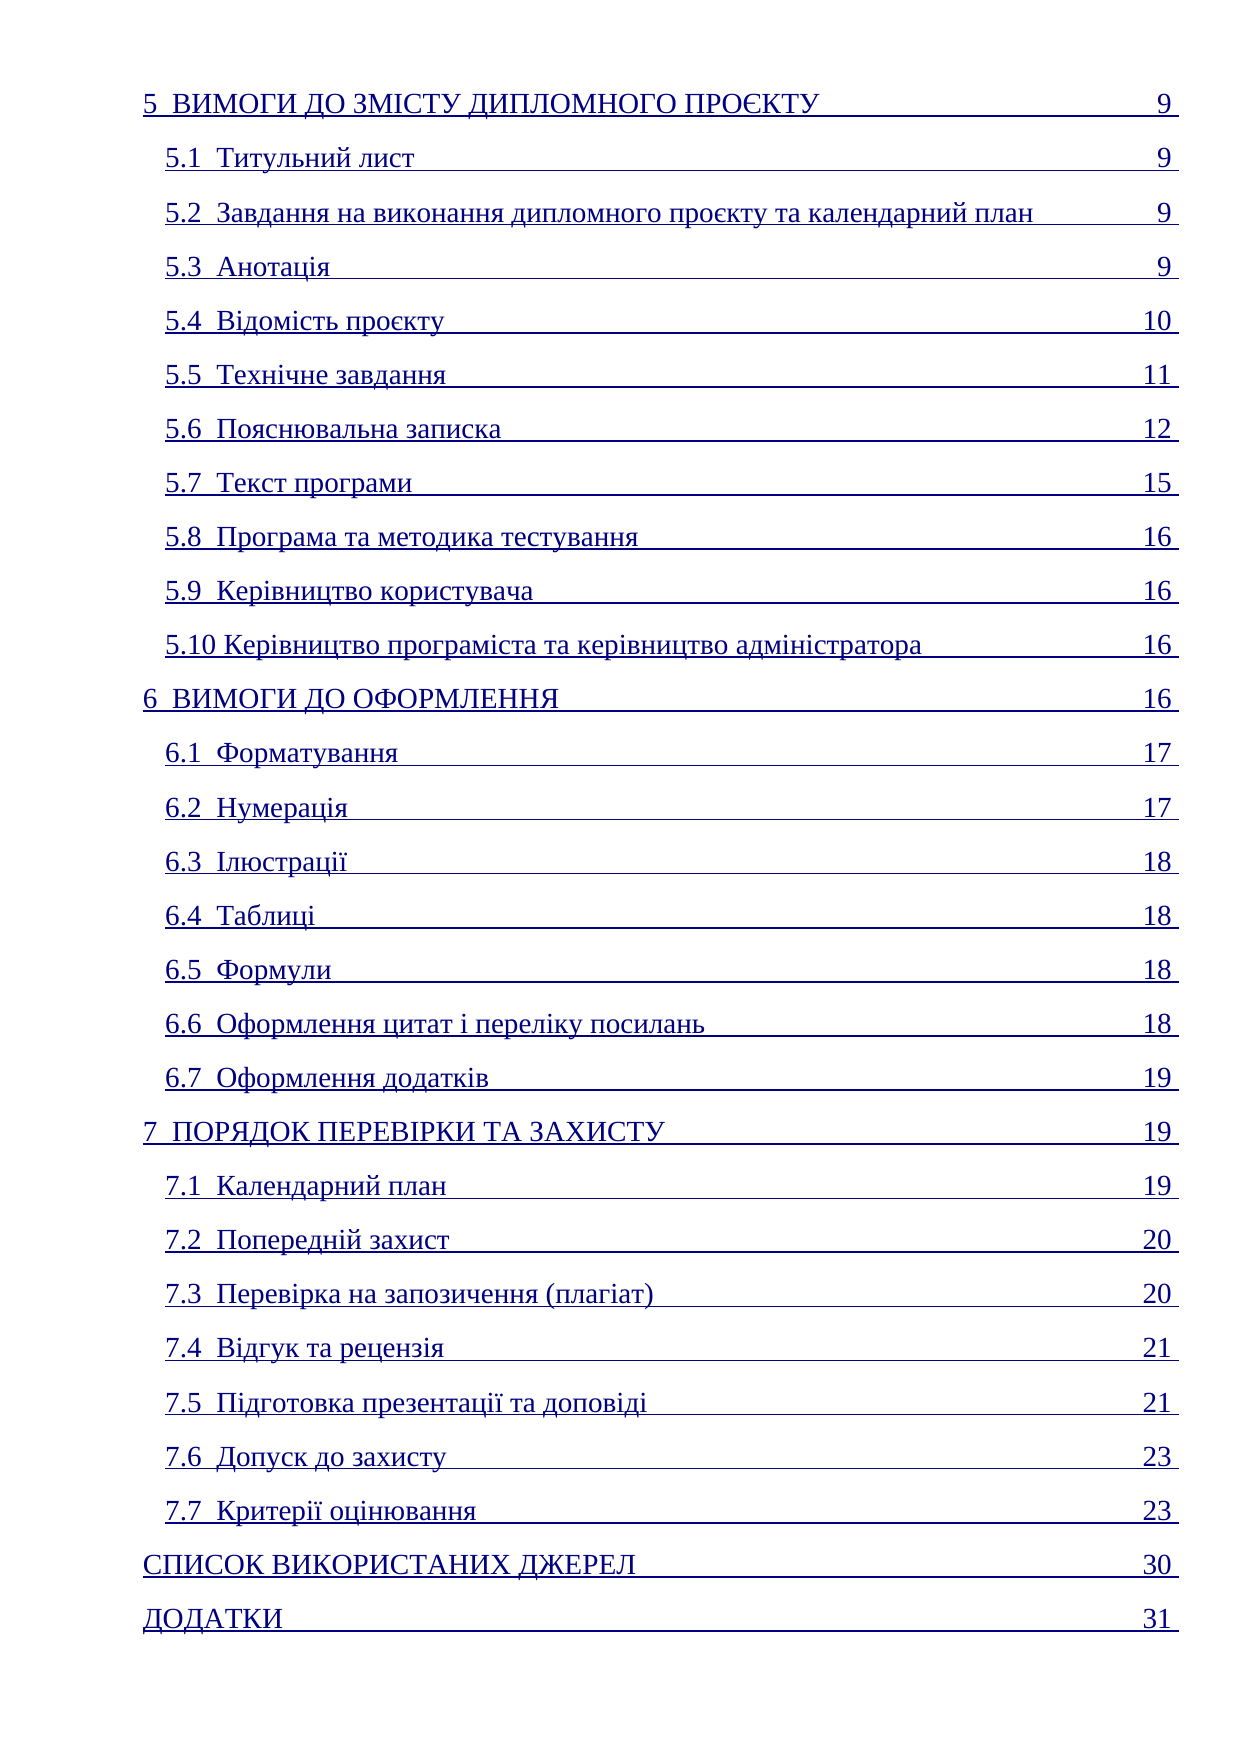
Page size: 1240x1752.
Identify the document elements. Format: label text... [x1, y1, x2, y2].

text 5.8 Програма та методика тестування 16 [165, 519, 1179, 548]
text СПИСОК ВИКОРИСТАНИХ ДЖЕРЕЛ 30 [143, 1547, 1179, 1576]
text 6 ВИМОГИ ДО ОФОРМЛЕННЯ 16 [143, 681, 1179, 710]
text 5.7 Текст програми 15 [165, 465, 1179, 494]
text 6.4 Таблиці 18 [165, 898, 1179, 927]
text 5.5 Технічне завдання 11 [165, 357, 1179, 386]
text 6.3 Ілюстрації 18 [165, 844, 1179, 873]
text 7.1 Календарний план 19 [165, 1168, 1179, 1198]
text 6.5 Формули 18 [165, 952, 1179, 981]
text 6.1 Форматування 17 [165, 736, 1179, 765]
text 7.3 Перевірка на запозичення (плагіат) 20 [165, 1277, 1179, 1306]
text 7.6 Допуск до захисту 23 [165, 1439, 1179, 1468]
text 5.3 Анотація 9 [165, 249, 1179, 278]
text ДОДАТКИ 31 [143, 1601, 1179, 1630]
text 5.2 Завдання на виконання дипломного проєкту та календарний план 9 [165, 195, 1179, 224]
text 5.4 Відомість проєкту 10 [165, 303, 1179, 332]
text 6.2 Нумерація 17 [165, 790, 1179, 819]
text 5 ВИМОГИ ДО ЗМІСТУ ДИПЛОМНОГО ПРОЄКТУ 9 [143, 86, 1179, 115]
text 7.7 Критерії оцінювання 23 [165, 1493, 1179, 1522]
text 5.10 Керівництво програміста та керівництво адміністратора 16 [165, 627, 1179, 656]
text 7.2 Попередній захист 20 [165, 1222, 1179, 1251]
text 5.9 Керівництво користувача 16 [165, 573, 1179, 602]
text 7 ПОРЯДОК ПЕРЕВІРКИ ТА ЗАХИСТУ 19 [143, 1114, 1179, 1143]
text 5.1 Титульний лист 9 [165, 141, 1179, 170]
text 6.6 Оформлення цитат і переліку посилань 18 [165, 1006, 1179, 1035]
text 7.4 Відгук та рецензія 21 [165, 1331, 1179, 1360]
text 5.6 Пояснювальна записка 12 [165, 411, 1179, 440]
text 6.7 Оформлення додатків 19 [165, 1060, 1179, 1089]
text 7.5 Підготовка презентації та доповіді 21 [165, 1385, 1179, 1414]
